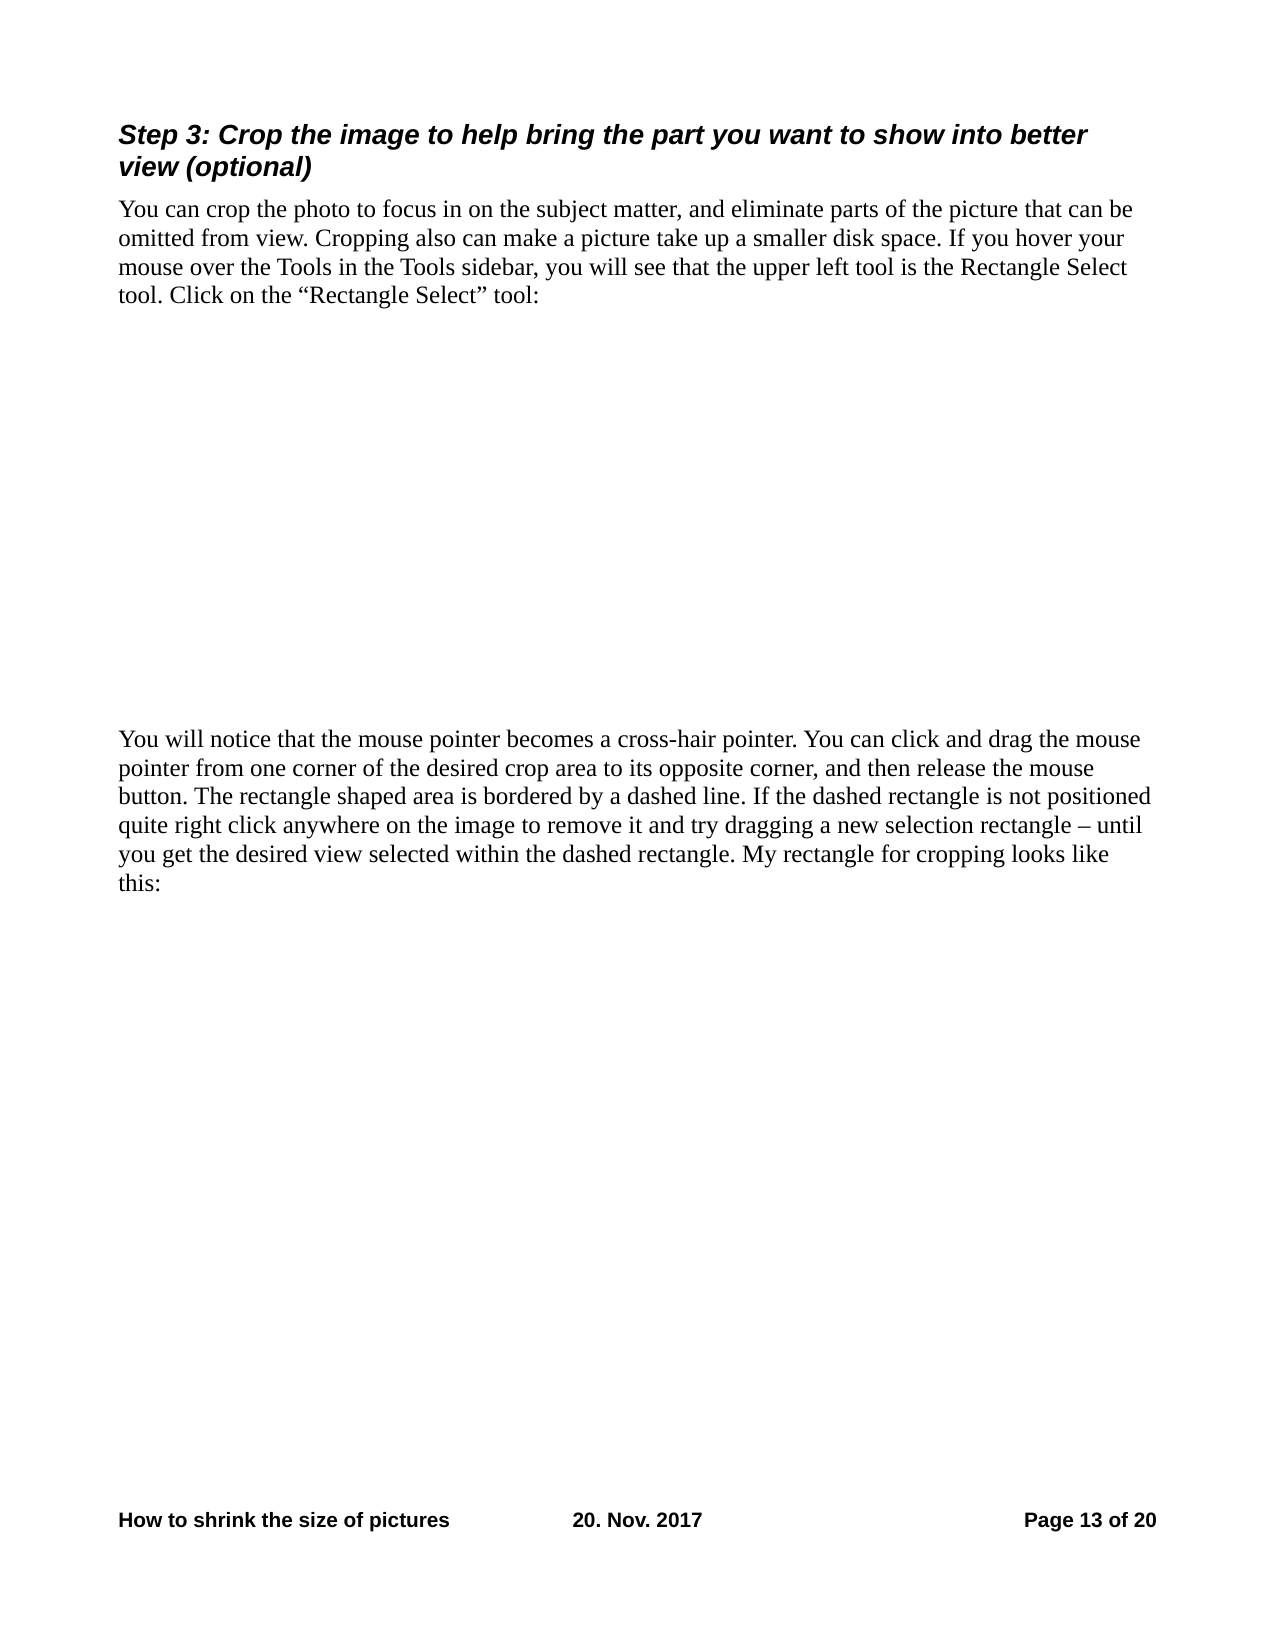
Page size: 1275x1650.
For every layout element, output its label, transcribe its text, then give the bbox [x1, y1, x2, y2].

subtitle Step 3: Crop the image to help bring the part you want to show into better view (optional) [118, 118, 1157, 182]
text You can crop the photo to focus in on the subject matter, and eliminate parts of the picture that can be omitted from view. Cropping also can make a picture take up a smaller disk space. If you hover your mouse over the Tools in the Tools sidebar, you will see that the upper left tool is the Rectangle Select tool. Click on the “Rectangle Select” tool: [118, 194, 1157, 309]
text You will notice that the mouse pointer becomes a cross-hair pointer. You can click and drag the mouse pointer from one corner of the desired crop area to its opposite corner, and then release the mouse button. The rectangle shaped area is bordered by a dashed line. If the dashed rectangle is not positioned quite right click anywhere on the image to remove it and try dragging a new selection rectangle – until you get the desired view selected within the dashed rectangle. My rectangle for cropping looks like this: [118, 724, 1157, 896]
